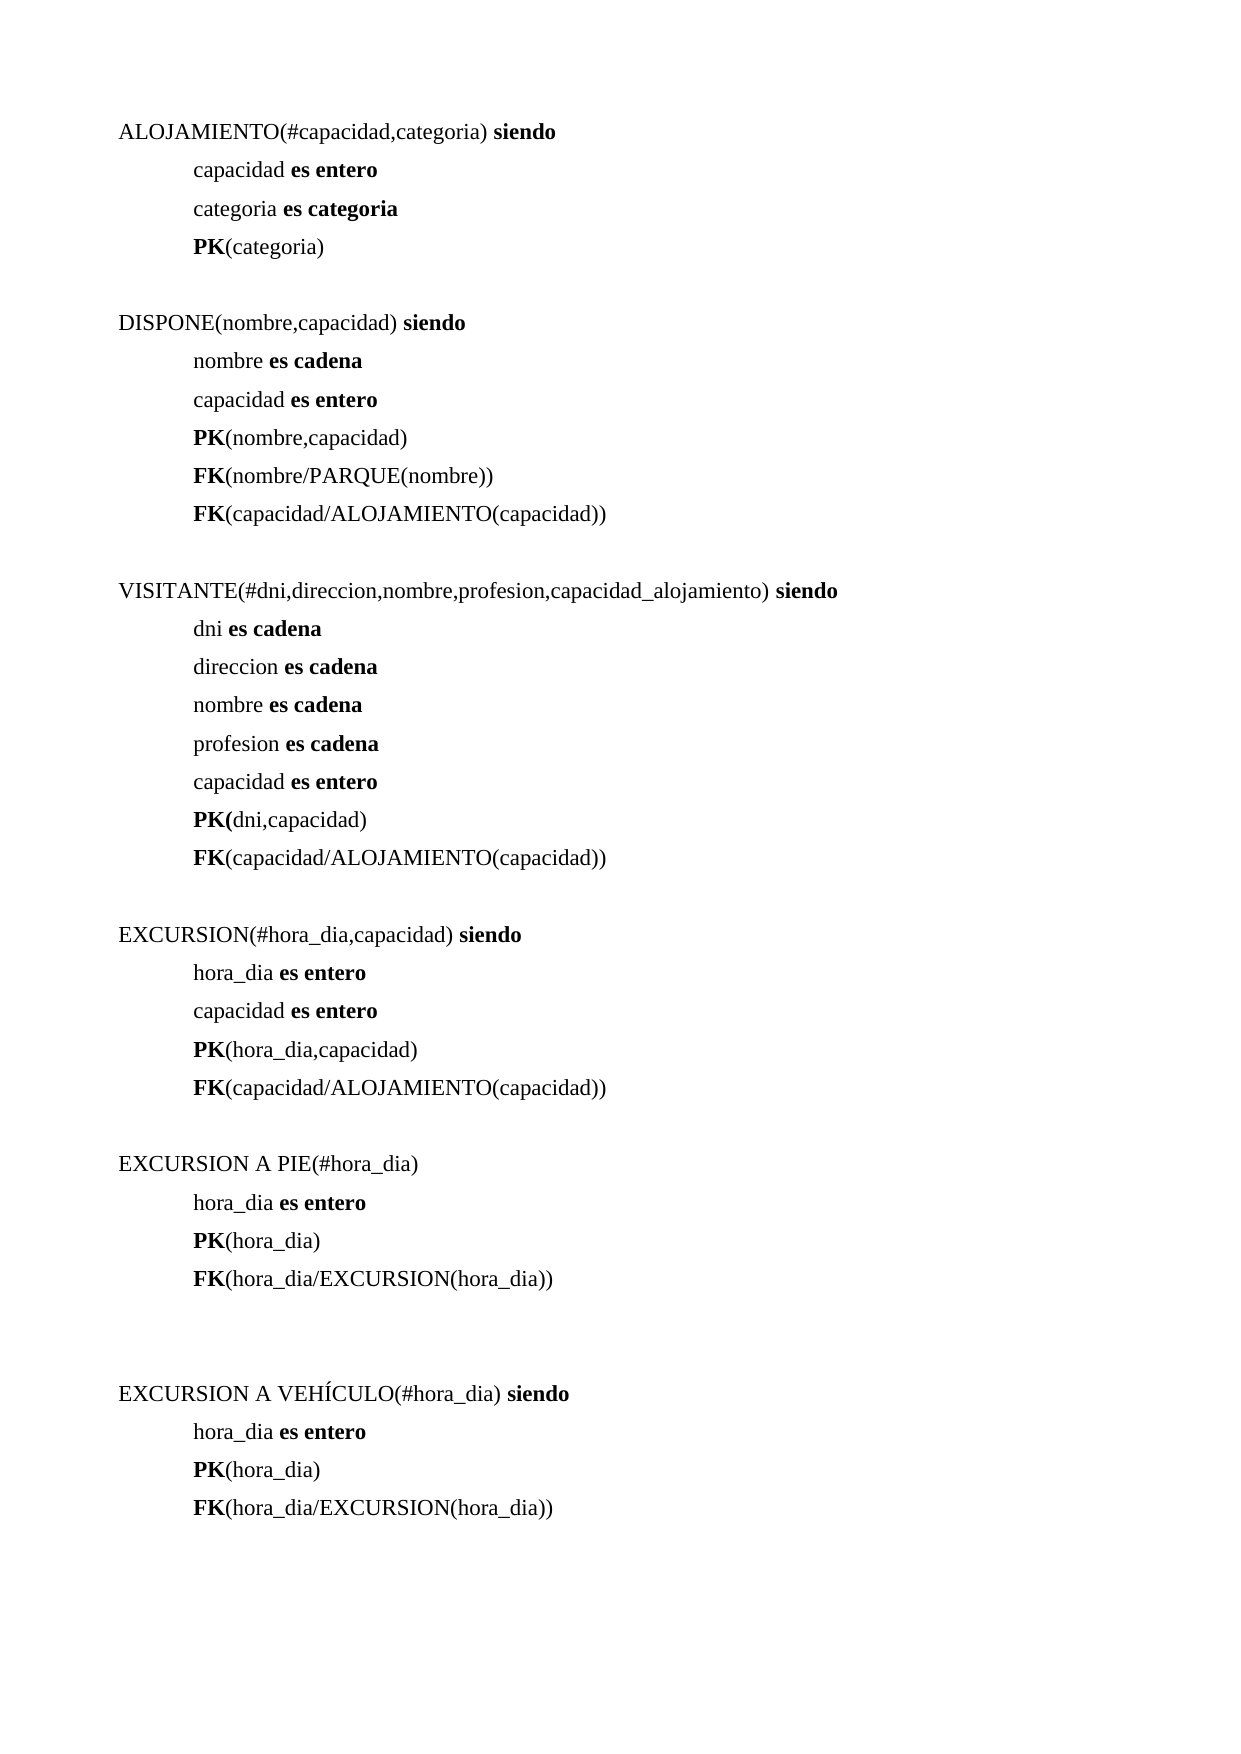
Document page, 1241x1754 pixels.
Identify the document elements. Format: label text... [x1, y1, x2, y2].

text FK(hora_dia/EXCURSION(hora_dia)) [118, 1494, 1122, 1521]
text PK(nombre,capacidad) [118, 424, 1122, 450]
text EXCURSION A PIE(#hora_dia) [118, 1150, 1122, 1177]
text PK(hora_dia) [118, 1227, 1122, 1253]
text hora_dia es entero [118, 1418, 1122, 1444]
text capacidad es entero [118, 768, 1122, 794]
text PK(categoria) [118, 233, 1122, 259]
text FK(capacidad/ALOJAMIENTO(capacidad)) [118, 500, 1122, 527]
text ALOJAMIENTO(#capacidad,categoria) siendo [118, 118, 1122, 144]
text capacidad es entero [118, 156, 1122, 183]
text EXCURSION A VEHÍCULO(#hora_dia) siendo [118, 1380, 1122, 1406]
text hora_dia es entero [118, 959, 1122, 986]
text capacidad es entero [118, 997, 1122, 1024]
text nombre es cadena [118, 692, 1122, 718]
text DISPONE(nombre,capacidad) siendo [118, 309, 1122, 336]
text direccion es cadena [118, 653, 1122, 680]
text FK(capacidad/ALOJAMIENTO(capacidad)) [118, 1074, 1122, 1100]
text PK(hora_dia,capacidad) [118, 1036, 1122, 1062]
text nombre es cadena [118, 347, 1122, 374]
text FK(capacidad/ALOJAMIENTO(capacidad)) [118, 844, 1122, 871]
text PK(dni,capacidad) [118, 806, 1122, 833]
text capacidad es entero [118, 386, 1122, 412]
text categoria es categoria [118, 194, 1122, 221]
text FK(hora_dia/EXCURSION(hora_dia)) [118, 1265, 1122, 1291]
text EXCURSION(#hora_dia,capacidad) siendo [118, 921, 1122, 947]
text profesion es cadena [118, 730, 1122, 756]
text VISITANTE(#dni,direccion,nombre,profesion,capacidad_alojamiento) siendo [118, 577, 1122, 603]
text PK(hora_dia) [118, 1456, 1122, 1482]
text dni es cadena [118, 615, 1122, 641]
text FK(nombre/PARQUE(nombre)) [118, 462, 1122, 488]
text hora_dia es entero [118, 1188, 1122, 1215]
